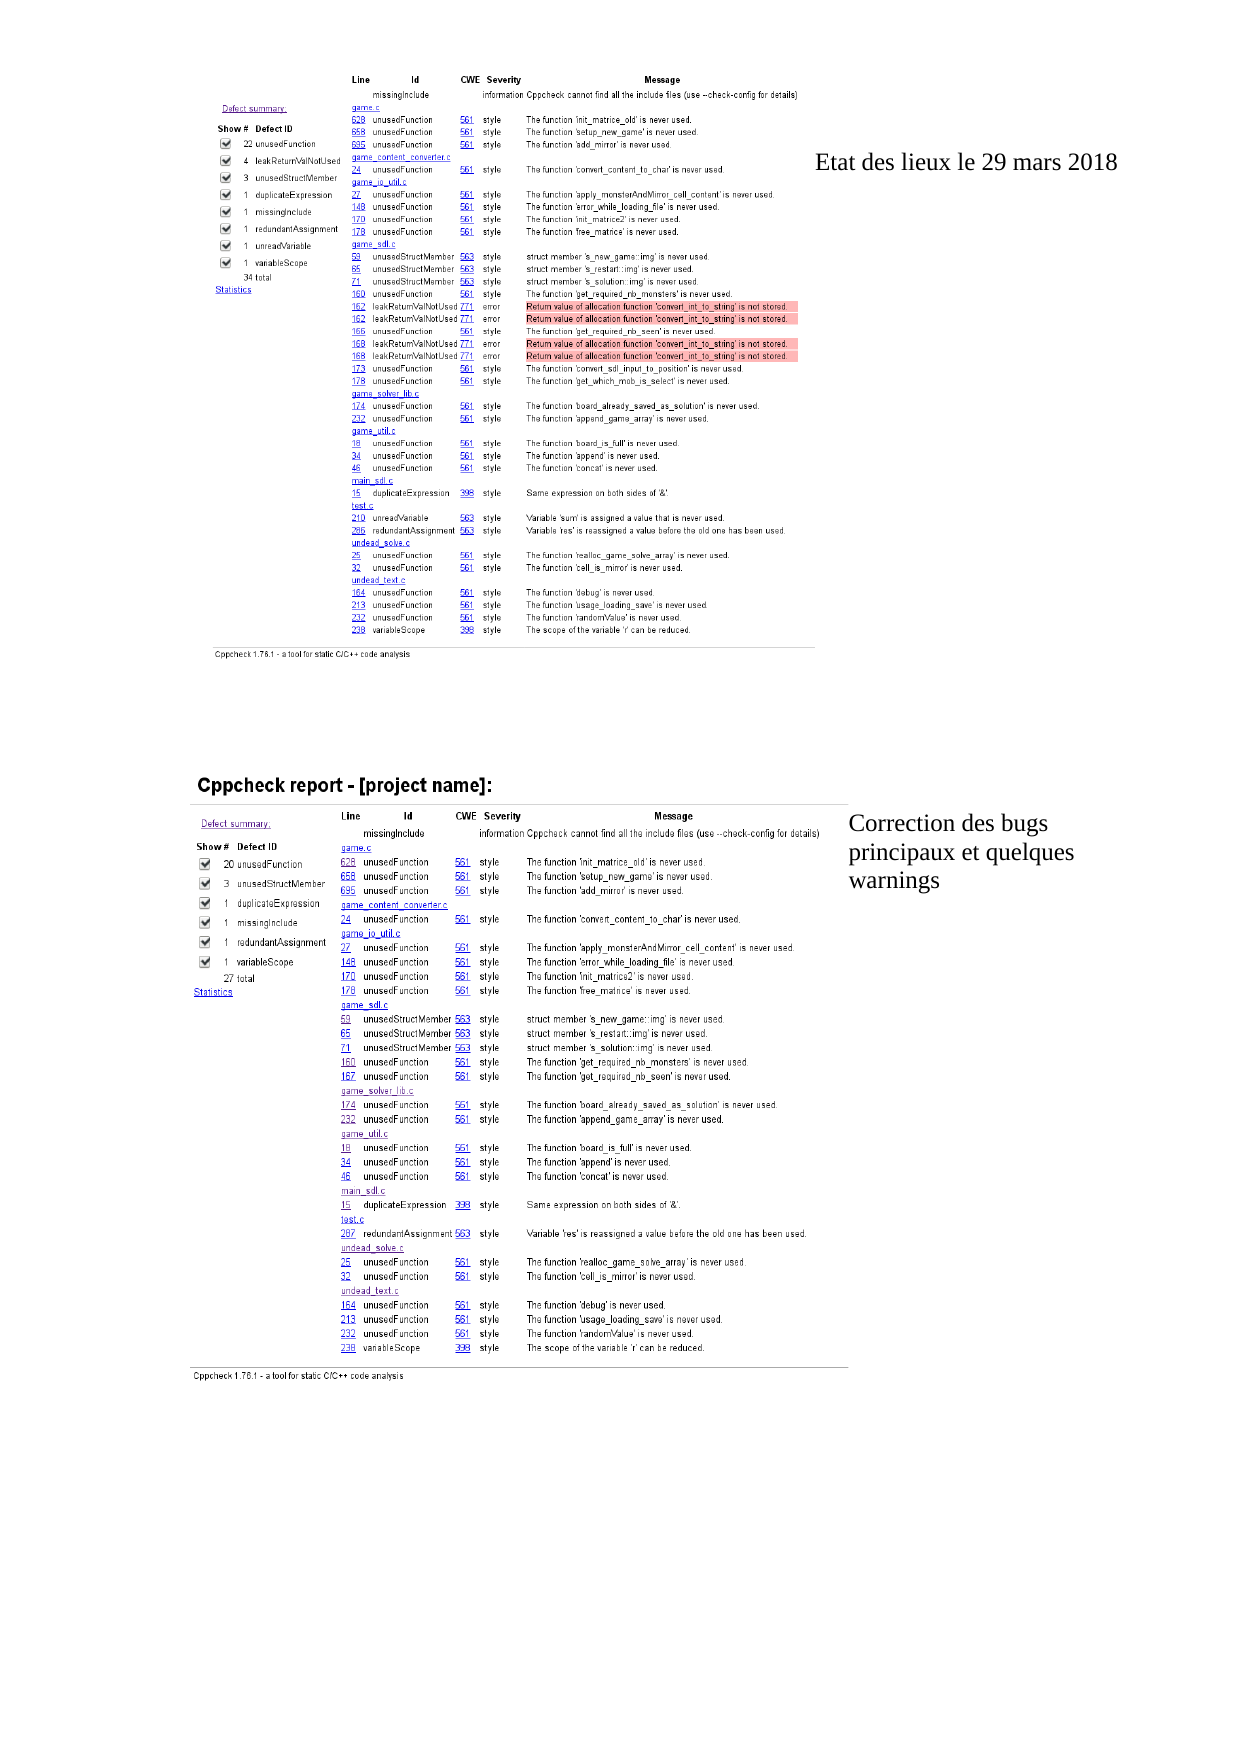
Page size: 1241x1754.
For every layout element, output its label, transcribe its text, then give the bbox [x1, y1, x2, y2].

picture [190, 768, 849, 1387]
text [118, 147, 212, 176]
text Etat des lieux le 29 mars 2018 [815, 147, 1122, 176]
text [118, 808, 190, 894]
picture [212, 70, 815, 666]
text Correction des bugs principaux et quelques warnings [849, 808, 1122, 894]
